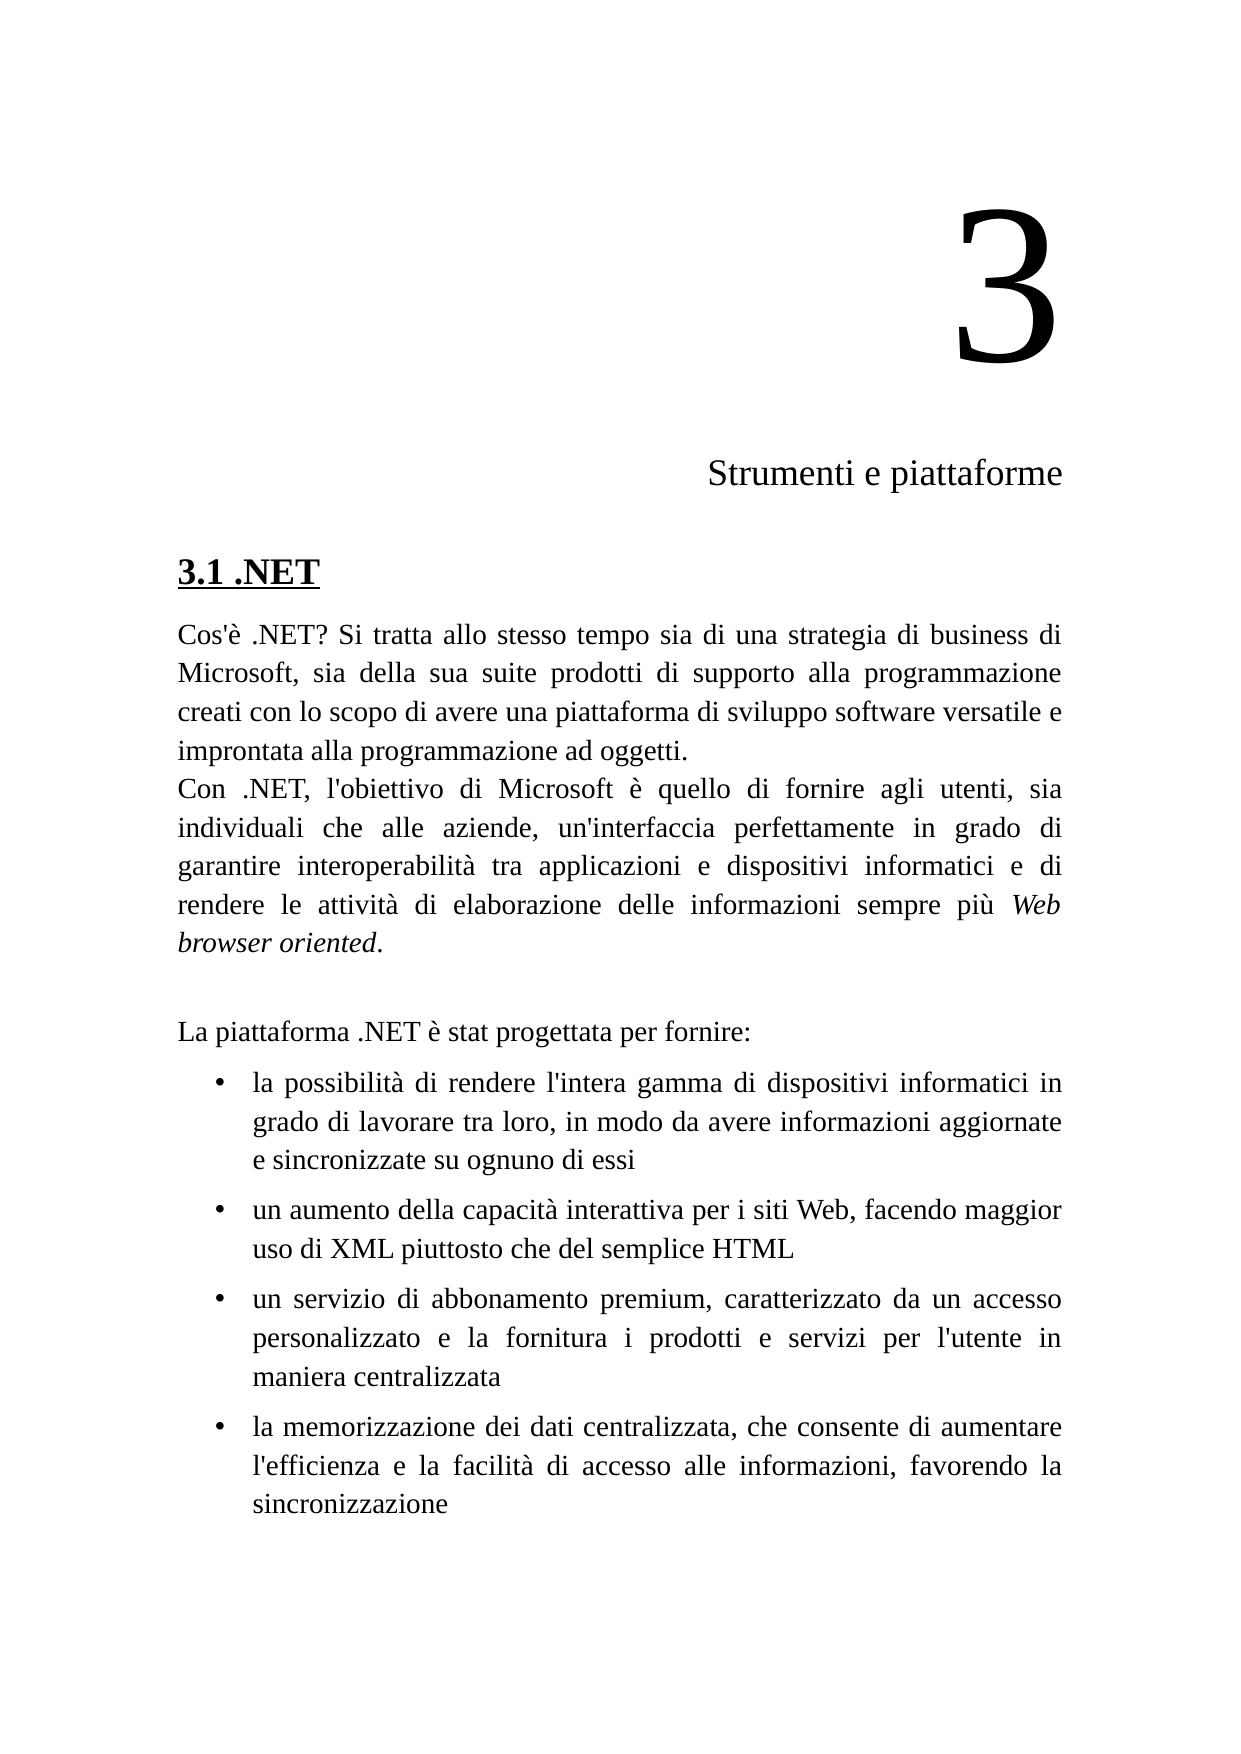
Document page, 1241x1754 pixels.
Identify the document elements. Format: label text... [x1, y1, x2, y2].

list un aumento della capacità interattiva per i siti Web, facendo maggior uso di XML piuttosto che del semplice HTML [215, 1192, 1063, 1265]
text La piattaforma .NET è stat progettata per fornire: [177, 1014, 1063, 1048]
text Strumenti e piattaforme [177, 451, 1063, 494]
list la possibilità di rendere l'intera gamma di dispositivi informatici in grado di lavorare tra loro, in modo da avere informazioni aggiornate e sincronizzate su ognuno di essi [215, 1065, 1063, 1176]
text Cos'è .NET? Si tratta allo stesso tempo sia di una strategia di business di Microsoft, sia della sua suite prodotti di supporto alla programmazione creati con lo scopo di avere una piattaforma di sviluppo software versatile e improntata alla programmazione ad oggetti. [177, 617, 1063, 766]
list la memorizzazione dei dati centralizzata, che consente di aumentare l'efficienza e la facilità di accesso alle informazioni, favorendo la sincronizzazione [215, 1409, 1063, 1520]
text 3.1 .NET [177, 550, 1063, 593]
list un servizio di abbonamento premium, caratterizzato da un accesso personalizzato e la fornitura i prodotti e servizi per l'utente in maniera centralizzata [215, 1281, 1063, 1392]
text Con .NET, l'obiettivo di Microsoft è quello di fornire agli utenti, sia individuali che alle aziende, un'interfaccia perfettamente in grado di garantire interoperabilità tra applicazioni e dispositivi informatici e di rendere le attività di elaborazione delle informazioni sempre più Web browser oriented. [177, 771, 1063, 959]
text 3 [177, 148, 1063, 411]
